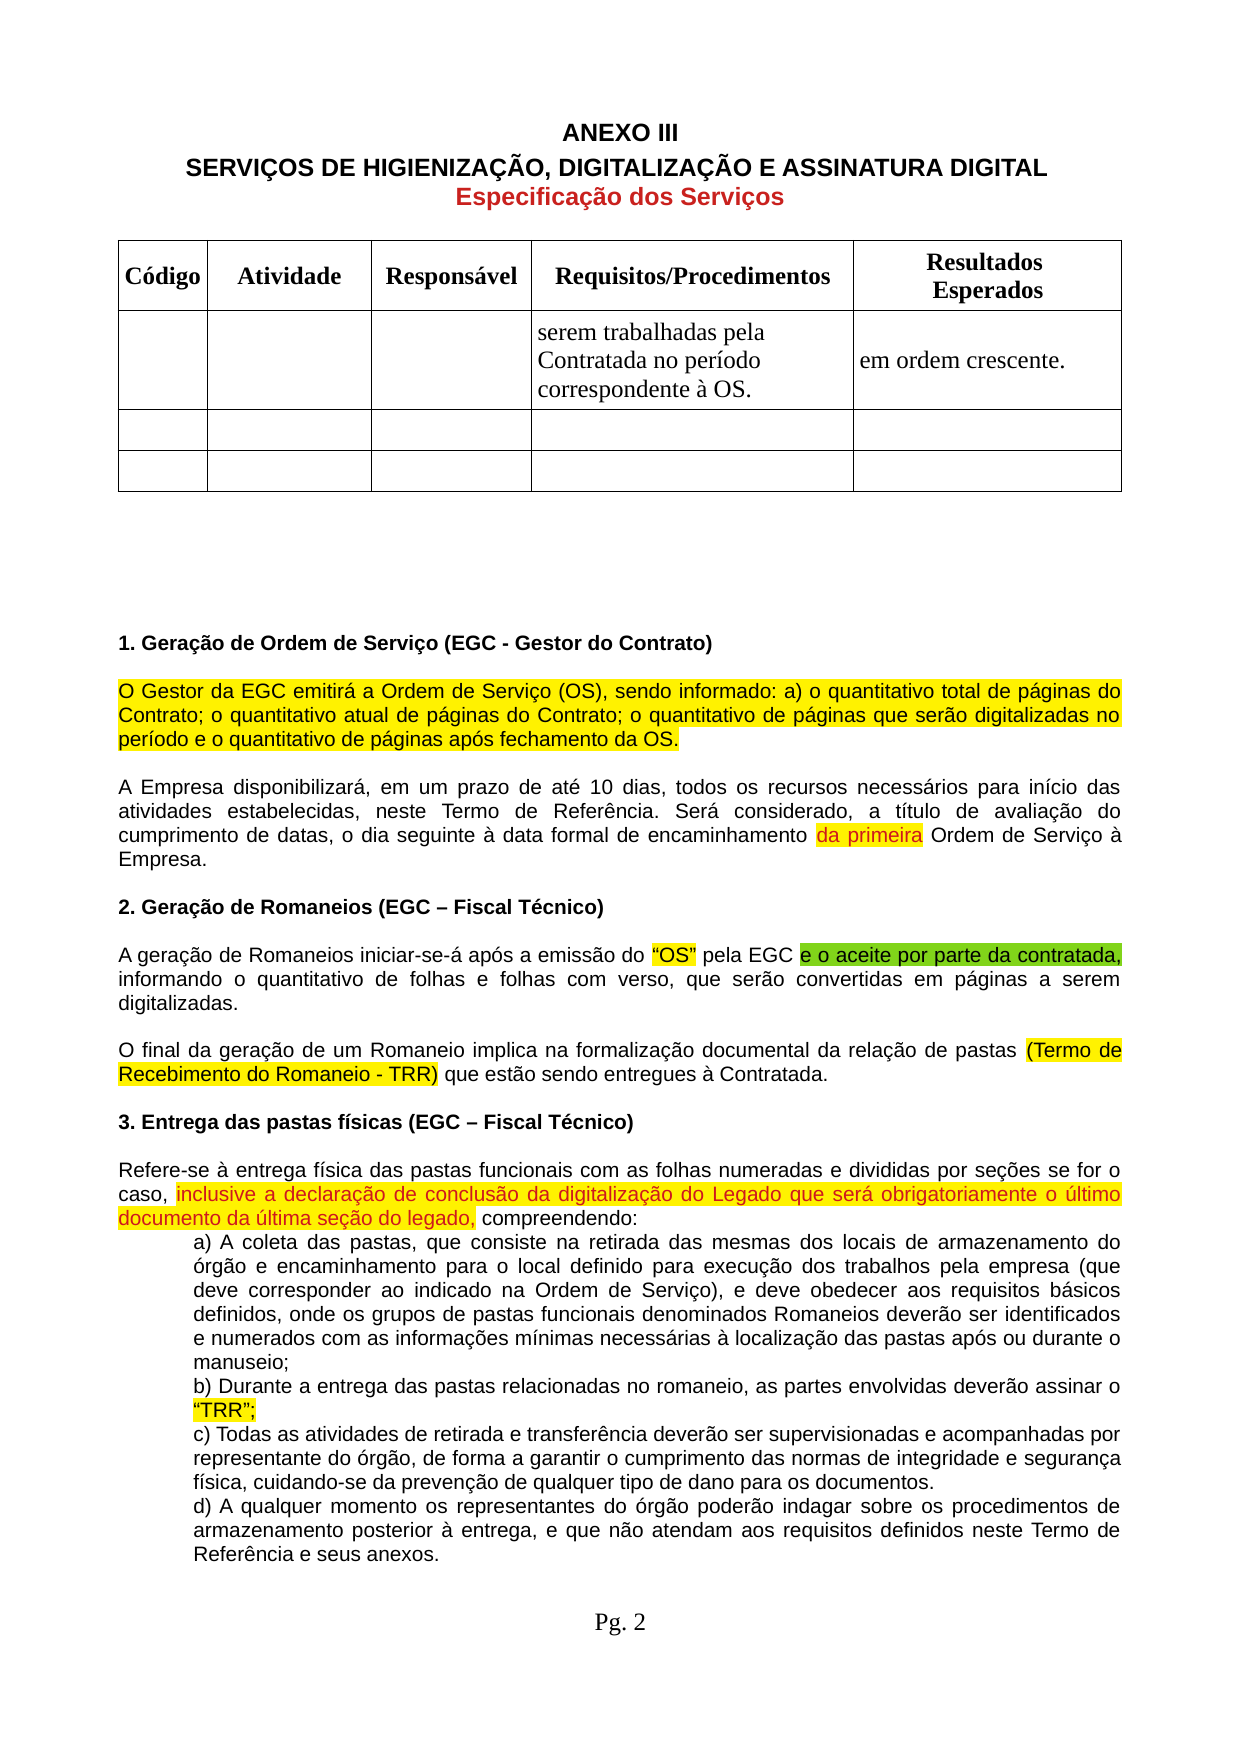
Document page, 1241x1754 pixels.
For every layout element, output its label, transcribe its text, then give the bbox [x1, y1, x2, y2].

text O Gestor da EGC emitirá a Ordem de Serviço (OS), sendo informado: a) o quantitativo total de páginas do Contrato; o quantitativo atual de páginas do Contrato; o quantitativo de páginas que serão digitalizadas no período e o quantitativo de páginas após fechamento da OS. [118, 679, 1122, 751]
text 1. Geração de Ordem de Serviço (EGC - Gestor do Contrato) [118, 631, 1122, 655]
table_cell [208, 451, 371, 491]
table_header Responsável [372, 241, 531, 310]
text 2. Geração de Romaneios (EGC – Fiscal Técnico) [118, 894, 1122, 918]
table_cell [119, 451, 207, 491]
table_cell [532, 451, 853, 491]
table_header Atividade [208, 241, 371, 310]
text c) Todas as atividades de retirada e transferência deverão ser supervisionadas e acompanhadas por representante do órgão, de forma a garantir o cumprimento das normas de integridade e segurança física, cuidando-se da prevenção de qualquer tipo de dano para os documentos. [193, 1422, 1122, 1493]
table_cell [854, 451, 1121, 491]
table_cell [854, 410, 1121, 450]
table_cell serem trabalhadas pela Contratada no período correspondente à OS. [532, 311, 853, 408]
table_header Código [119, 241, 207, 310]
text O final da geração de um Romaneio implica na formalização documental da relação de pastas (Termo de Recebimento do Romaneio - TRR) que estão sendo entregues à Contratada. [118, 1038, 1122, 1086]
table_cell [372, 410, 531, 450]
table_cell [119, 410, 207, 450]
table_cell [208, 311, 371, 408]
text a) A coleta das pastas, que consiste na retirada das mesmas dos locais de armazenamento do órgão e encaminhamento para o local definido para execução dos trabalhos pela empresa (que deve corresponder ao indicado na Ordem de Serviço), e deve obedecer aos requisitos básicos definidos, onde os grupos de pastas funcionais denominados Romaneios deverão ser identificados e numerados com as informações mínimas necessárias à localização das pastas após ou durante o manuseio; [193, 1230, 1122, 1374]
text Refere-se à entrega física das pastas funcionais com as folhas numeradas e divididas por seções se for o caso, inclusive a declaração de conclusão da digitalização do Legado que será obrigatoriamente o último documento da última seção do legado, compreendendo: [118, 1158, 1122, 1230]
text d) A qualquer momento os representantes do órgão poderão indagar sobre os procedimentos de armazenamento posterior à entrega, e que não atendam aos requisitos definidos neste Termo de Referência e seus anexos. [193, 1493, 1122, 1565]
table_cell [208, 410, 371, 450]
text A geração de Romaneios iniciar-se-á após a emissão do “OS” pela EGC e o aceite por parte da contratada, informando o quantitativo de folhas e folhas com verso, que serão convertidas em páginas a serem digitalizadas. [118, 942, 1122, 1014]
table_cell [119, 311, 207, 408]
table_header Requisitos/Procedimentos [532, 241, 853, 310]
table_header Resultados Esperados [854, 241, 1121, 310]
table_cell em ordem crescente. [854, 311, 1121, 408]
text A Empresa disponibilizará, em um prazo de até 10 dias, todos os recursos necessários para início das atividades estabelecidas, neste Termo de Referência. Será considerado, a título de avaliação do cumprimento de datas, o dia seguinte à data formal de encaminhamento da primeira Ordem de Serviço à Empresa. [118, 775, 1122, 871]
table_cell [372, 311, 531, 408]
table_cell [372, 451, 531, 491]
text 3. Entrega das pastas físicas (EGC – Fiscal Técnico) [118, 1110, 1122, 1134]
table_cell [532, 410, 853, 450]
text b) Durante a entrega das pastas relacionadas no romaneio, as partes envolvidas deverão assinar o “TRR”; [193, 1374, 1122, 1422]
